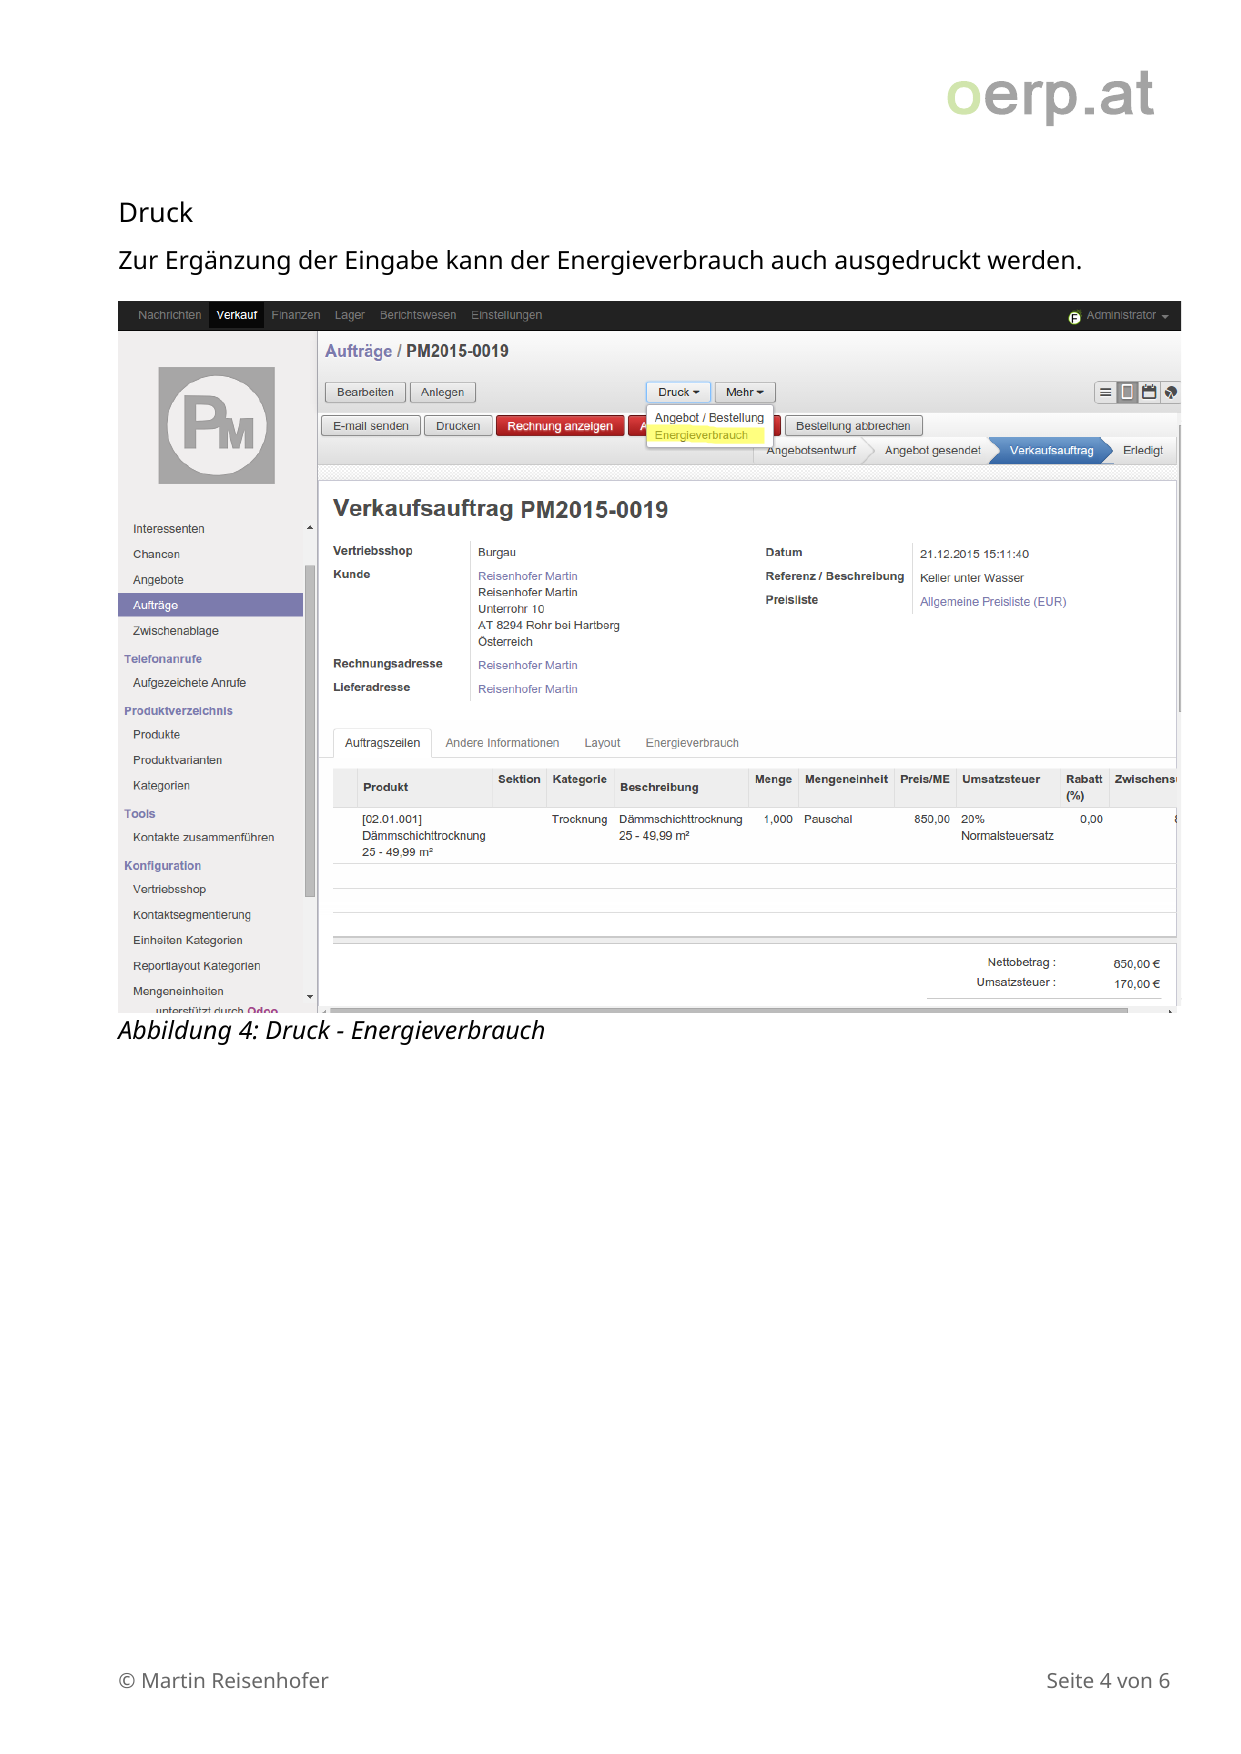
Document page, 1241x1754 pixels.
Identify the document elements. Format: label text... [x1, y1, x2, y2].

picture [118, 301, 1182, 1013]
text Zur Ergänzung der Eingabe kann der Energieverbrauch auch ausgedruckt werden. [118, 243, 1181, 277]
subtitle Druck [118, 193, 1181, 230]
text Abbildung 4: Druck - Energieverbrauch [118, 1013, 1181, 1047]
